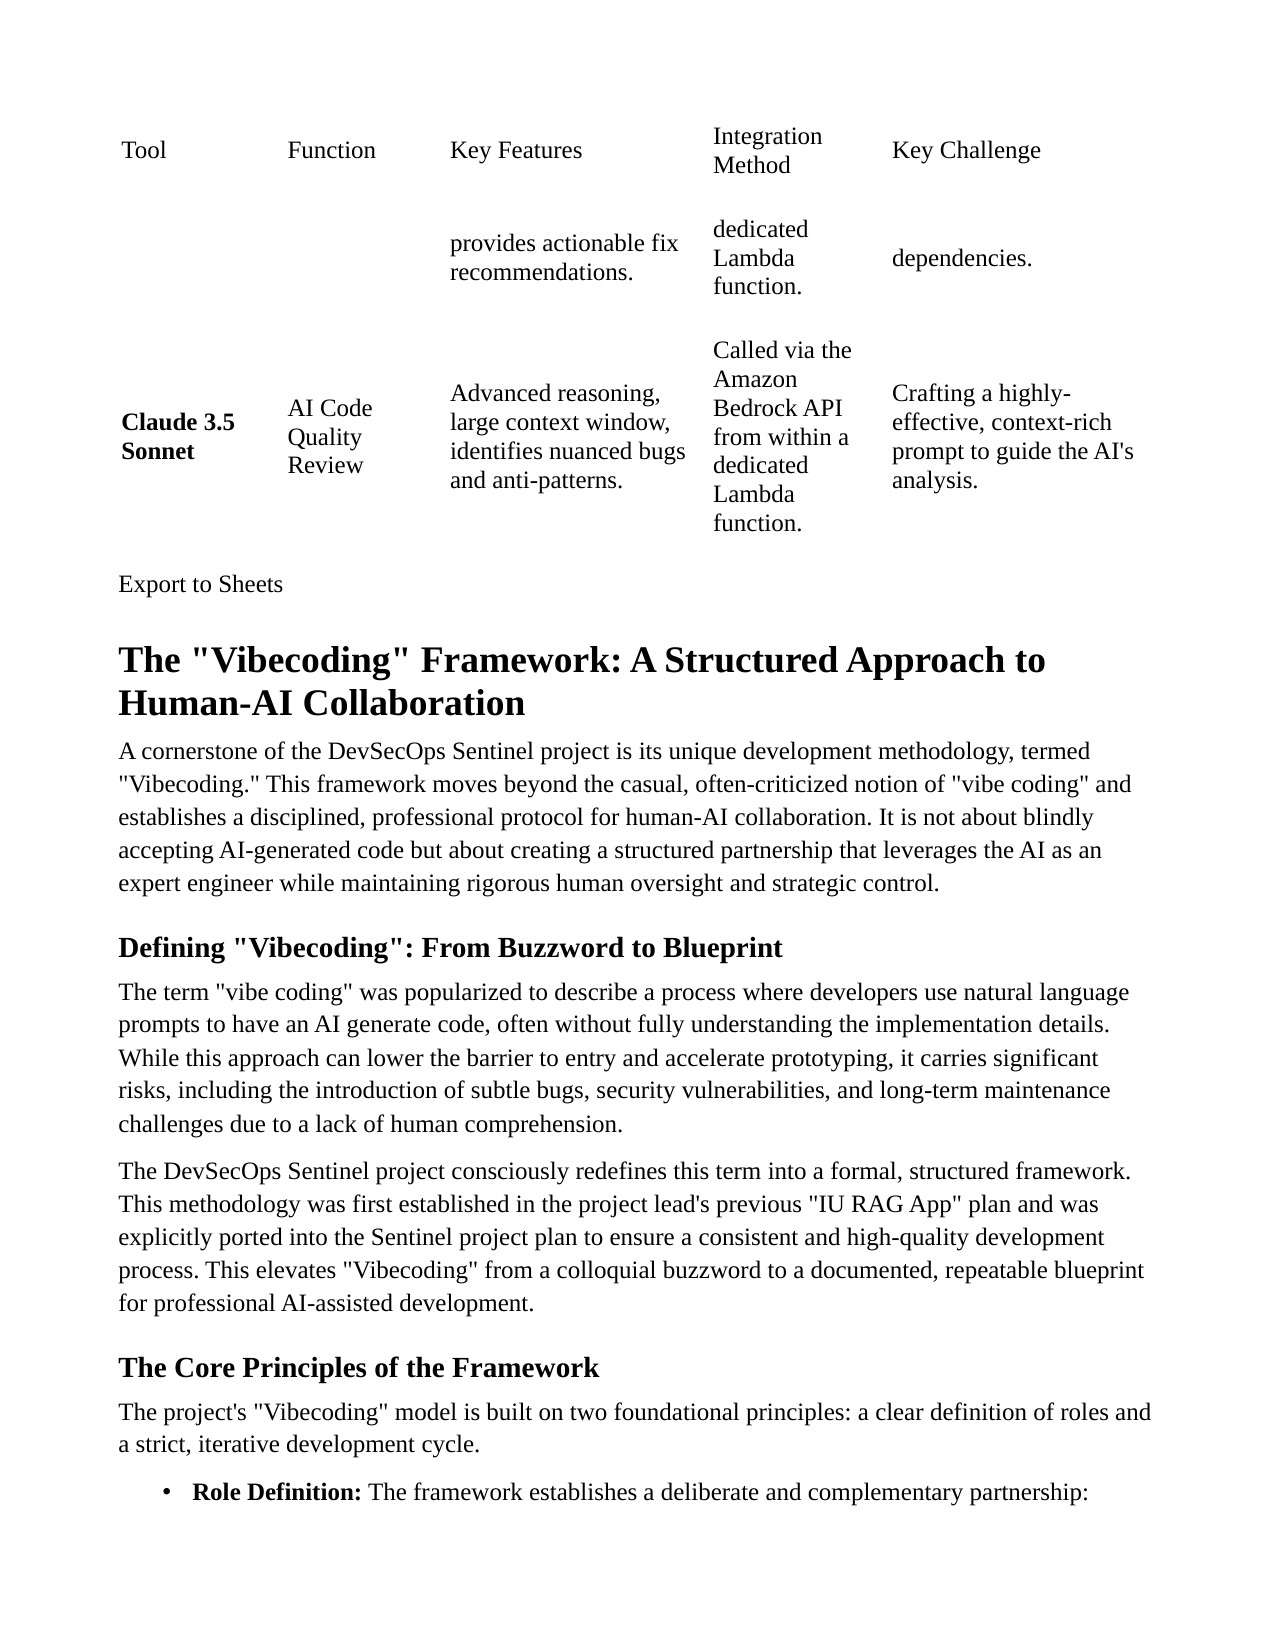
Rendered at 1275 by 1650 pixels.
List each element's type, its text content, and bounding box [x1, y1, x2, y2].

subtitle The Core Principles of the Framework [118, 1351, 1157, 1384]
table_cell dependencies. [889, 211, 1157, 332]
table_cell AI Code Quality Review [284, 333, 447, 569]
table_cell Crafting a highly-effective, context-rich prompt to guide the AI's analysis. [889, 333, 1157, 569]
table_header Key Features [447, 118, 710, 211]
subtitle Defining "Vibecoding": From Buzzword to Blueprint [118, 931, 1157, 964]
text The DevSecOps Sentinel project consciously redefines this term into a formal, structured framework. This methodology was first established in the project lead's previous "IU RAG App" plan and was explicitly ported into the Sentinel project plan to ensure a consistent and high-quality development process. This elevates "Vibecoding" from a colloquial buzzword to a documented, repeatable blueprint for professional AI-assisted development. [118, 1156, 1157, 1317]
table_cell provides actionable fix recommendations. [447, 211, 710, 332]
subtitle The "Vibecoding" Framework: A Structured Approach to Human-AI Collaboration [118, 637, 1157, 724]
text A cornerstone of the DevSecOps Sentinel project is its unique development methodology, termed "Vibecoding." This framework moves beyond the casual, often-criticized notion of "vibe coding" and establishes a disciplined, professional protocol for human-AI collaboration. It is not about blindly accepting AI-generated code but about creating a structured partnership that leverages the AI as an expert engineer while maintaining rigorous human oversight and strategic control. [118, 736, 1157, 897]
table_header Tool [118, 118, 284, 211]
table_cell dedicated Lambda function. [710, 211, 889, 332]
table_cell [118, 211, 284, 332]
list Role Definition: The framework establishes a deliberate and complementary partnership: [162, 1477, 1157, 1506]
table_cell [284, 211, 447, 332]
table_cell Claude 3.5 Sonnet [118, 333, 284, 569]
text Export to Sheets [118, 569, 1157, 598]
table_cell Advanced reasoning, large context window, identifies nuanced bugs and anti-patterns. [447, 333, 710, 569]
table_header Integration Method [710, 118, 889, 211]
table_header Function [284, 118, 447, 211]
text The term "vibe coding" was popularized to describe a process where developers use natural language prompts to have an AI generate code, often without fully understanding the implementation details. While this approach can lower the barrier to entry and accelerate prototyping, it carries significant risks, including the introduction of subtle bugs, security vulnerabilities, and long-term maintenance challenges due to a lack of human comprehension. [118, 977, 1157, 1137]
table_cell Called via the Amazon Bedrock API from within a dedicated Lambda function. [710, 333, 889, 569]
table_header Key Challenge [889, 118, 1157, 211]
text The project's "Vibecoding" model is built on two foundational principles: a clear definition of roles and a strict, iterative development cycle. [118, 1397, 1157, 1458]
